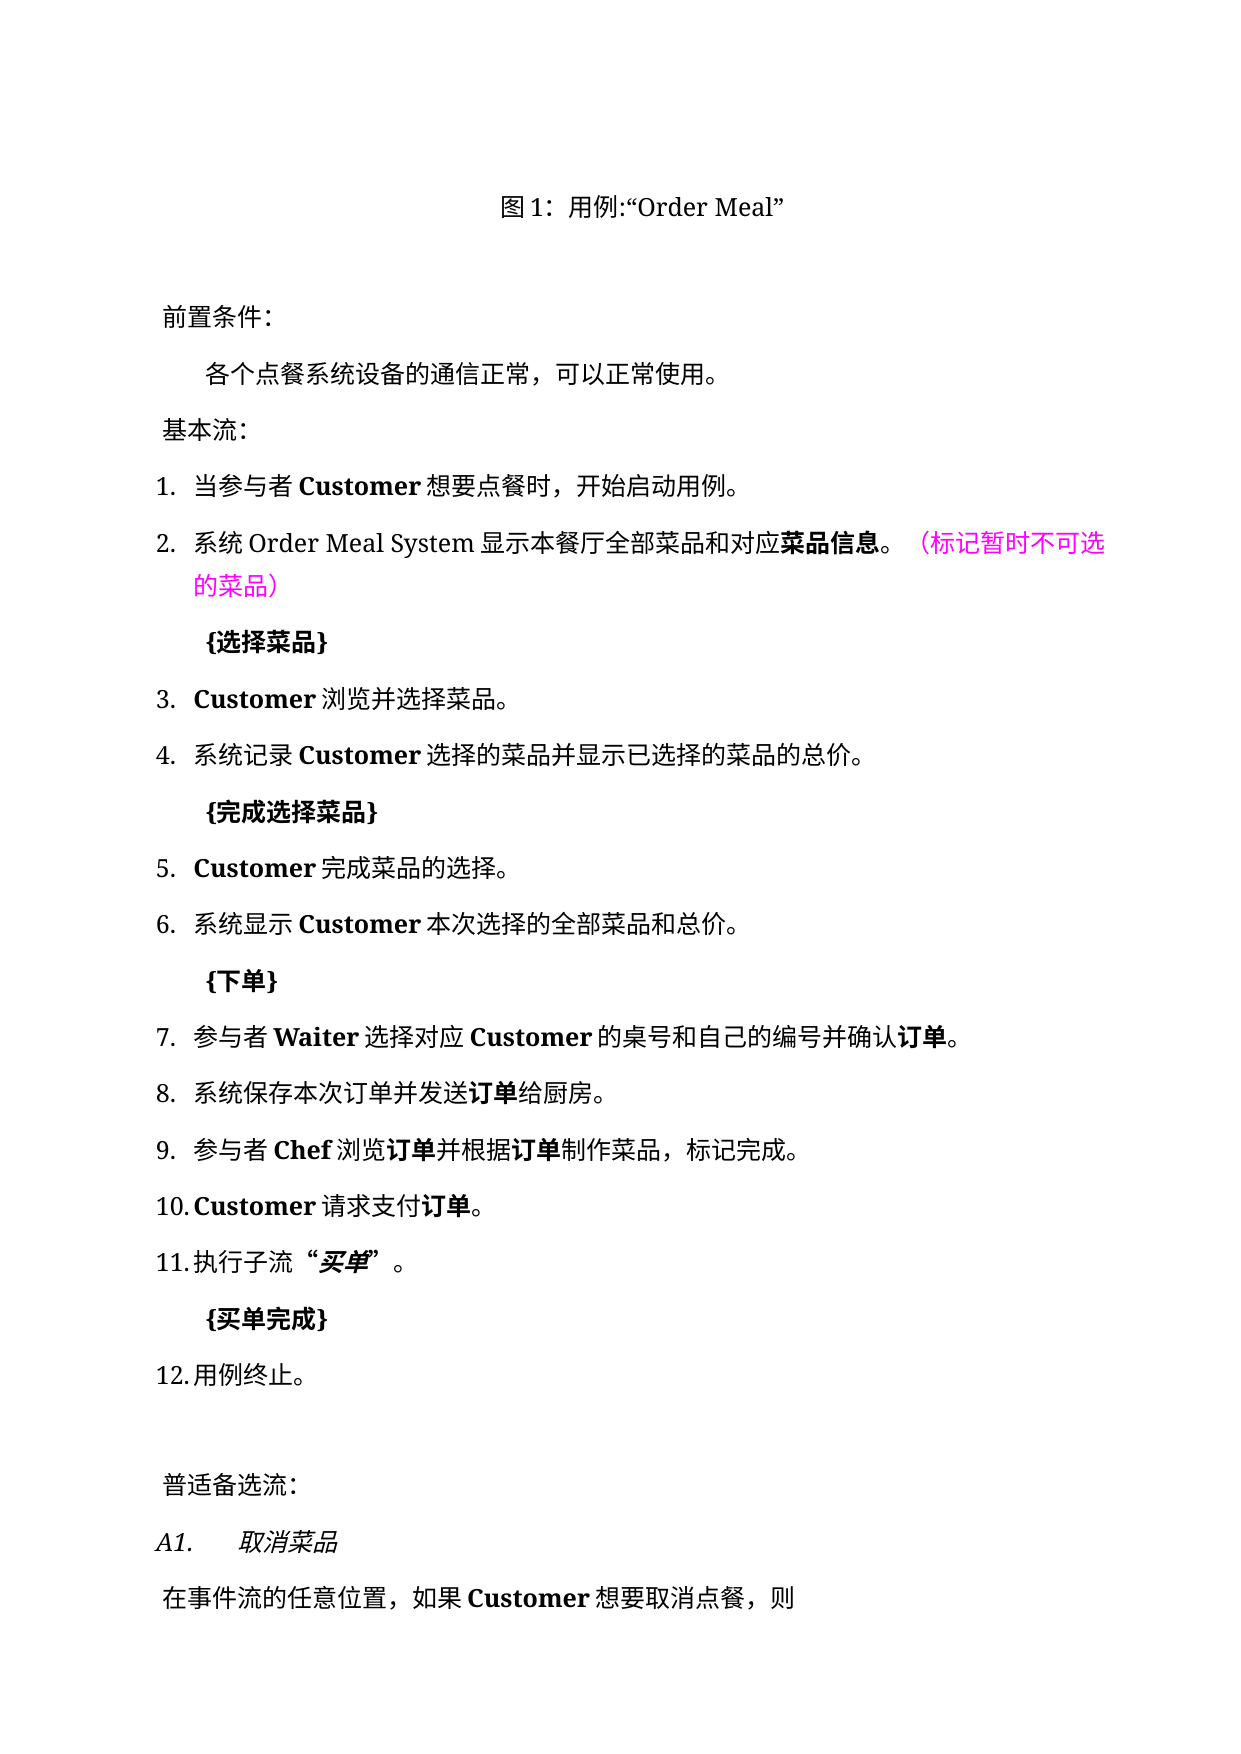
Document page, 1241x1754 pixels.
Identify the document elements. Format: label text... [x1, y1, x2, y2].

text 前置条件： [118, 298, 1122, 334]
list Customer请求支付订单。 [156, 1186, 1122, 1223]
text 普适备选流： [118, 1466, 1122, 1502]
list 取消菜品 [156, 1522, 1122, 1558]
list Customer浏览并选择菜品。 [156, 679, 1122, 716]
list 系统保存本次订单并发送订单给厨房。 [156, 1074, 1122, 1110]
list 系统Order Meal System显示本餐厅全部菜品和对应菜品信息。（标记暂时不可选的菜品） [156, 523, 1122, 603]
text {选择菜品} [118, 623, 1122, 659]
text 在事件流的任意位置，如果Customer想要取消点餐，则 [118, 1578, 1122, 1614]
list 参与者Chef浏览订单并根据订单制作菜品，标记完成。 [156, 1130, 1122, 1166]
list 参与者Waiter选择对应Customer的桌号和自己的编号并确认订单。 [156, 1017, 1122, 1054]
list Customer完成菜品的选择。 [156, 848, 1122, 884]
list 当参与者Customer想要点餐时，开始启动用例。 [156, 467, 1122, 503]
text {下单} [118, 961, 1122, 997]
list 系统记录Customer选择的菜品并显示已选择的菜品的总价。 [156, 736, 1122, 772]
text 各个点餐系统设备的通信正常，可以正常使用。 [118, 354, 1122, 390]
text 图1：用例:“Order Meal” [118, 188, 1122, 224]
list 执行子流“买单”。 [156, 1243, 1122, 1279]
list 系统显示Customer本次选择的全部菜品和总价。 [156, 905, 1122, 941]
text 基本流： [118, 410, 1122, 447]
text {买单完成} [118, 1299, 1122, 1335]
text {完成选择菜品} [118, 792, 1122, 828]
list 用例终止。 [156, 1356, 1122, 1392]
